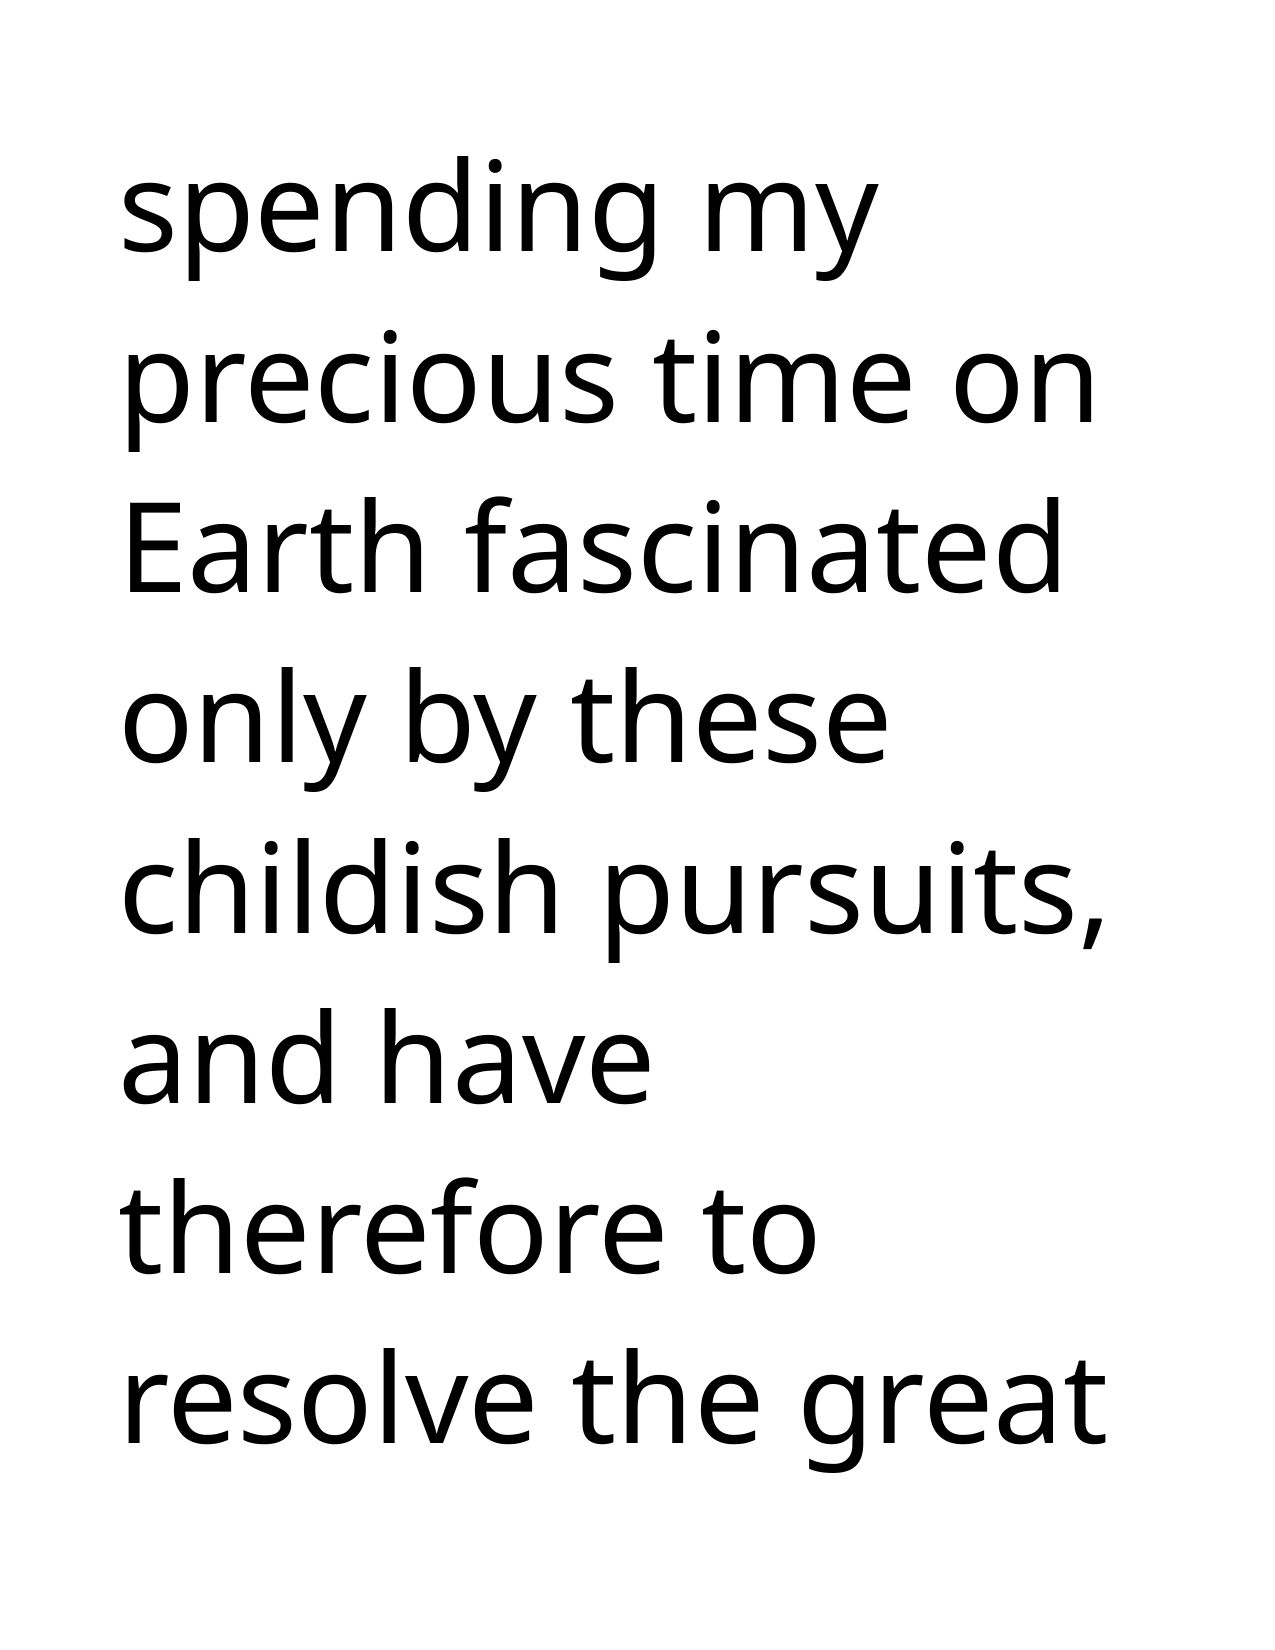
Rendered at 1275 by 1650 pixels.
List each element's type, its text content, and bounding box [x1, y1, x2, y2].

text spending my precious time on Earth fascinated only by these childish pursuits, and have therefore to resolve the great [118, 118, 1157, 1481]
